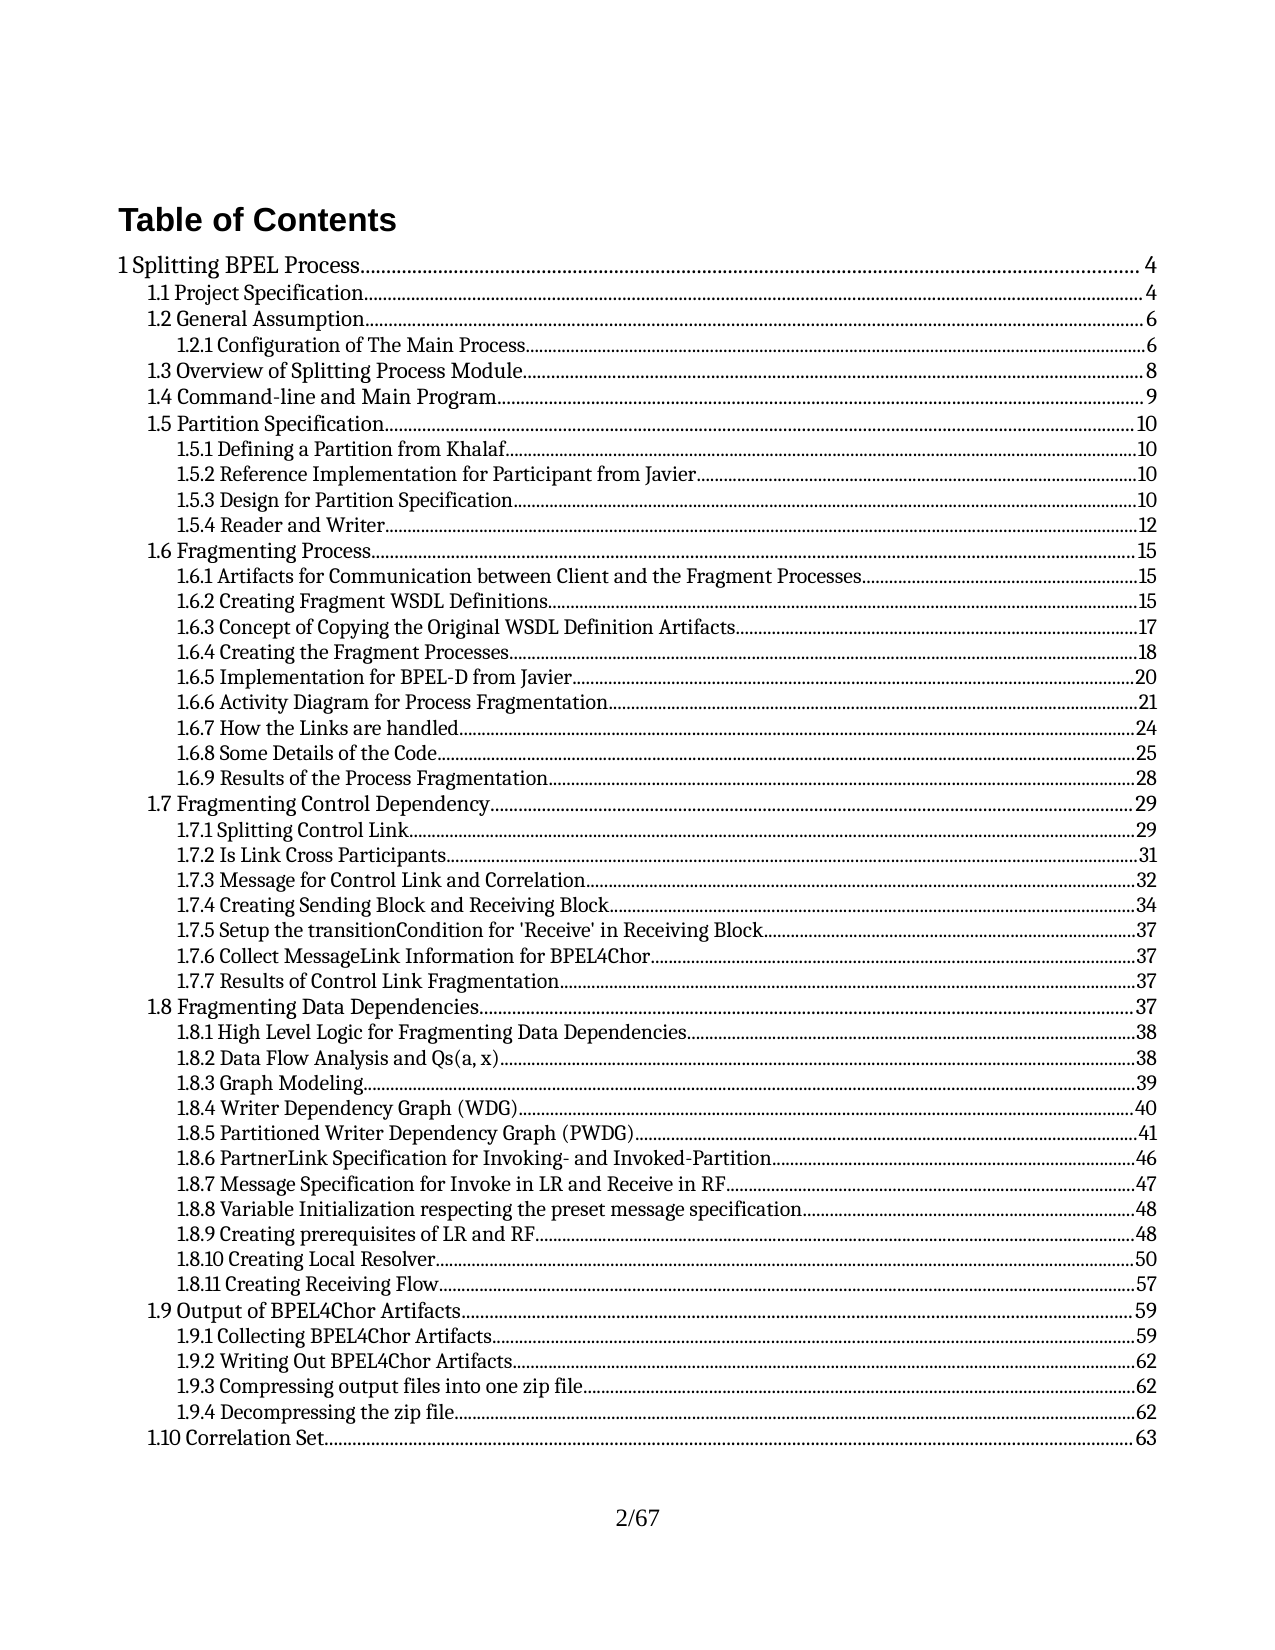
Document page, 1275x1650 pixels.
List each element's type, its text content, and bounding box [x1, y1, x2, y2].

text 1.8.8 Variable Initialization respecting the preset message specification 48 [177, 1197, 1157, 1222]
text 1.7.1 Splitting Control Link 29 [177, 817, 1157, 842]
text 1.9.4 Decompressing the zip file 62 [177, 1399, 1157, 1424]
text 1.5.4 Reader and Writer 12 [177, 512, 1157, 538]
text 1.6.9 Results of the Process Fragmentation 28 [177, 766, 1157, 791]
text 1.5 Partition Specification 10 [148, 411, 1157, 437]
text 1.7.7 Results of Control Link Fragmentation 37 [177, 968, 1157, 994]
text 1.9.2 Writing Out BPEL4Chor Artifacts 62 [177, 1349, 1157, 1374]
text 1.8.10 Creating Local Resolver 50 [177, 1247, 1157, 1272]
text 1.8.3 Graph Modeling 39 [177, 1071, 1157, 1096]
text 1.4 Command-line and Main Program 9 [148, 384, 1157, 411]
text 1 Splitting BPEL Process 4 [118, 251, 1157, 280]
text 1.2.1 Configuration of The Main Process 6 [177, 333, 1157, 358]
text 1.7.6 Collect MessageLink Information for BPEL4Chor 37 [177, 943, 1157, 968]
text 1.10 Correlation Set 63 [148, 1424, 1157, 1451]
text 1.8.5 Partitioned Writer Dependency Graph (PWDG) 41 [177, 1121, 1157, 1146]
text 1.6.3 Concept of Copying the Original WSDL Definition Artifacts 17 [177, 614, 1157, 640]
text 1.7.2 Is Link Cross Participants 31 [177, 842, 1157, 868]
text 1.9 Output of BPEL4Chor Artifacts 59 [148, 1297, 1157, 1324]
text 1.8.9 Creating prerequisites of LR and RF 48 [177, 1222, 1157, 1247]
text 1.1 Project Specification 4 [148, 280, 1157, 306]
text 1.8 Fragmenting Data Dependencies 37 [148, 994, 1157, 1020]
text 1.6.7 How the Links are handled 24 [177, 715, 1157, 741]
text 1.6.2 Creating Fragment WSDL Definitions 15 [177, 589, 1157, 614]
text 1.8.1 High Level Logic for Fragmenting Data Dependencies 38 [177, 1020, 1157, 1045]
text 1.5.1 Defining a Partition from Khalaf 10 [177, 437, 1157, 462]
subtitle Table of Contents [118, 201, 1157, 239]
text 1.6.6 Activity Diagram for Process Fragmentation 21 [177, 690, 1157, 715]
text 1.9.1 Collecting BPEL4Chor Artifacts 59 [177, 1324, 1157, 1349]
text 1.7 Fragmenting Control Dependency 29 [148, 791, 1157, 817]
text 1.7.3 Message for Control Link and Correlation 32 [177, 868, 1157, 893]
text 1.2 General Assumption 6 [148, 306, 1157, 333]
text 1.8.6 PartnerLink Specification for Invoking- and Invoked-Partition 46 [177, 1146, 1157, 1171]
text 1.9.3 Compressing output files into one zip file 62 [177, 1374, 1157, 1399]
text 1.8.7 Message Specification for Invoke in LR and Receive in RF 47 [177, 1171, 1157, 1197]
text 1.7.4 Creating Sending Block and Receiving Block 34 [177, 893, 1157, 918]
text 1.7.5 Setup the transitionCondition for 'Receive' in Receiving Block 37 [177, 918, 1157, 943]
text 1.6.8 Some Details of the Code 25 [177, 741, 1157, 766]
text 1.6.1 Artifacts for Communication between Client and the Fragment Processes 15 [177, 564, 1157, 589]
text 1.3 Overview of Splitting Process Module 8 [148, 358, 1157, 384]
text 1.8.4 Writer Dependency Graph (WDG) 40 [177, 1096, 1157, 1121]
text 1.6 Fragmenting Process 15 [148, 538, 1157, 564]
text 1.6.5 Implementation for BPEL-D from Javier 20 [177, 665, 1157, 690]
text 1.8.2 Data Flow Analysis and Qs(a, x) 38 [177, 1045, 1157, 1071]
text 1.6.4 Creating the Fragment Processes 18 [177, 640, 1157, 665]
text 1.8.11 Creating Receiving Flow 57 [177, 1272, 1157, 1297]
text 1.5.3 Design for Partition Specification 10 [177, 487, 1157, 512]
text 1.5.2 Reference Implementation for Participant from Javier 10 [177, 462, 1157, 487]
